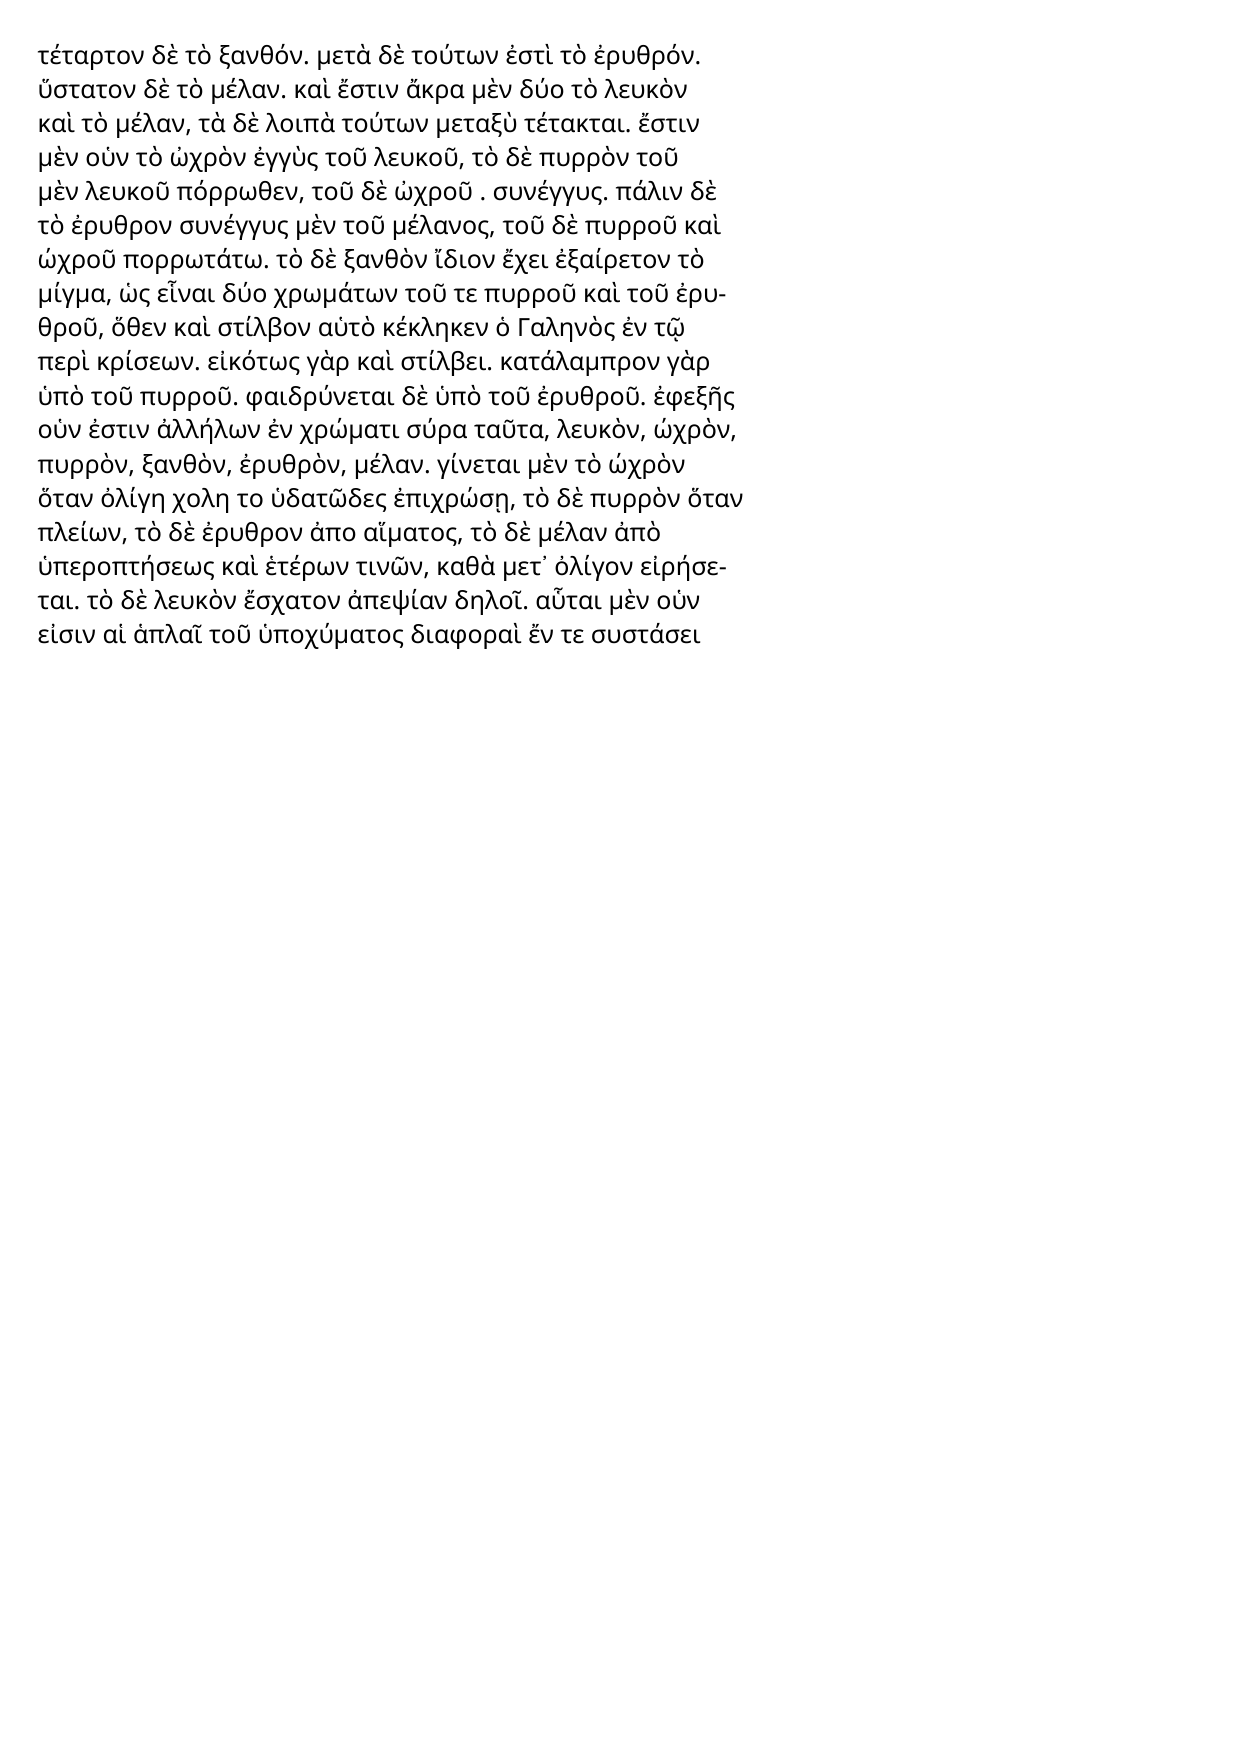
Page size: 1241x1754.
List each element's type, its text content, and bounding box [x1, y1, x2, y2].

text τέταρτον δὲ τὸ ξανθόν. μετὰ δὲ τούτων ἐστὶ τὸ ἐρυθρόν. ὕστατον δὲ τὸ μέλαν. καὶ ἔστιν ἄκρα μὲν δύο τὸ λευκὸν καὶ τὸ μέλαν, τὰ δὲ λοιπὰ τούτων μεταξὺ τέτακται. ἔστιν μὲν οὑν τὸ ὠχρὸν ἐγγὺς τοῦ λευκοῦ, τὸ δὲ πυρρὸν τοῦ μὲν λευκοῦ πόρρωθεν, τοῦ δὲ ὠχροῦ . συνέγγυς. πάλιν δὲ τὸ ἐρυθρον συνέγγυς μὲν τοῦ μέλανος, τοῦ δὲ πυρροῦ καὶ ώχροῦ πορρωτάτω. τὸ δὲ ξανθὸν ἴδιον ἔχει ἐξαίρετον τὸ μίγμα, ὡς εἷναι δύο χρωμάτων τοῦ τε πυρροῦ καὶ τοῦ ἐρυ- θροῦ, ὅθεν καὶ στίλβον αὑτὸ κέκληκεν ὁ Γαληνὸς ἐν τῷ περὶ κρίσεων. εἰκότως γὰρ καὶ στίλβει. κατάλαμπρον γὰρ ὑπὸ τοῦ πυρροῦ. φαιδρύνεται δὲ ὑπὸ τοῦ ἐρυθροῦ. ἐφεξῆς οὑν ἐστιν ἀλλήλων ἐν χρώματι σύρα ταῦτα, λευκὸν, ώχρὸν, πυρρὸν, ξανθὸν, ἐρυθρὸν, μέλαν. γίνεται μὲν τὸ ώχρὸν ὅταν ὀλίγη χολη το ὑδατῶδες ἐπιχρώσῃ, τὸ δὲ πυρρὸν ὅταν πλείων, τὸ δὲ ἐρυθρον ἀπο αἵματος, τὸ δὲ μέλαν ἀπὸ ὑπεροπτήσεως καὶ ἑτέρων τινῶν, καθὰ μετ᾽ ὀλίγον εἰρήσε- ται. τὸ δὲ λευκὸν ἔσχατον ἀπεψίαν δηλοῖ. αὗται μὲν οὑν εἰσιν αἱ ἁπλαῖ τοῦ ὑποχύματος διαφοραὶ ἔν τε συστάσει [37, 37, 1203, 651]
